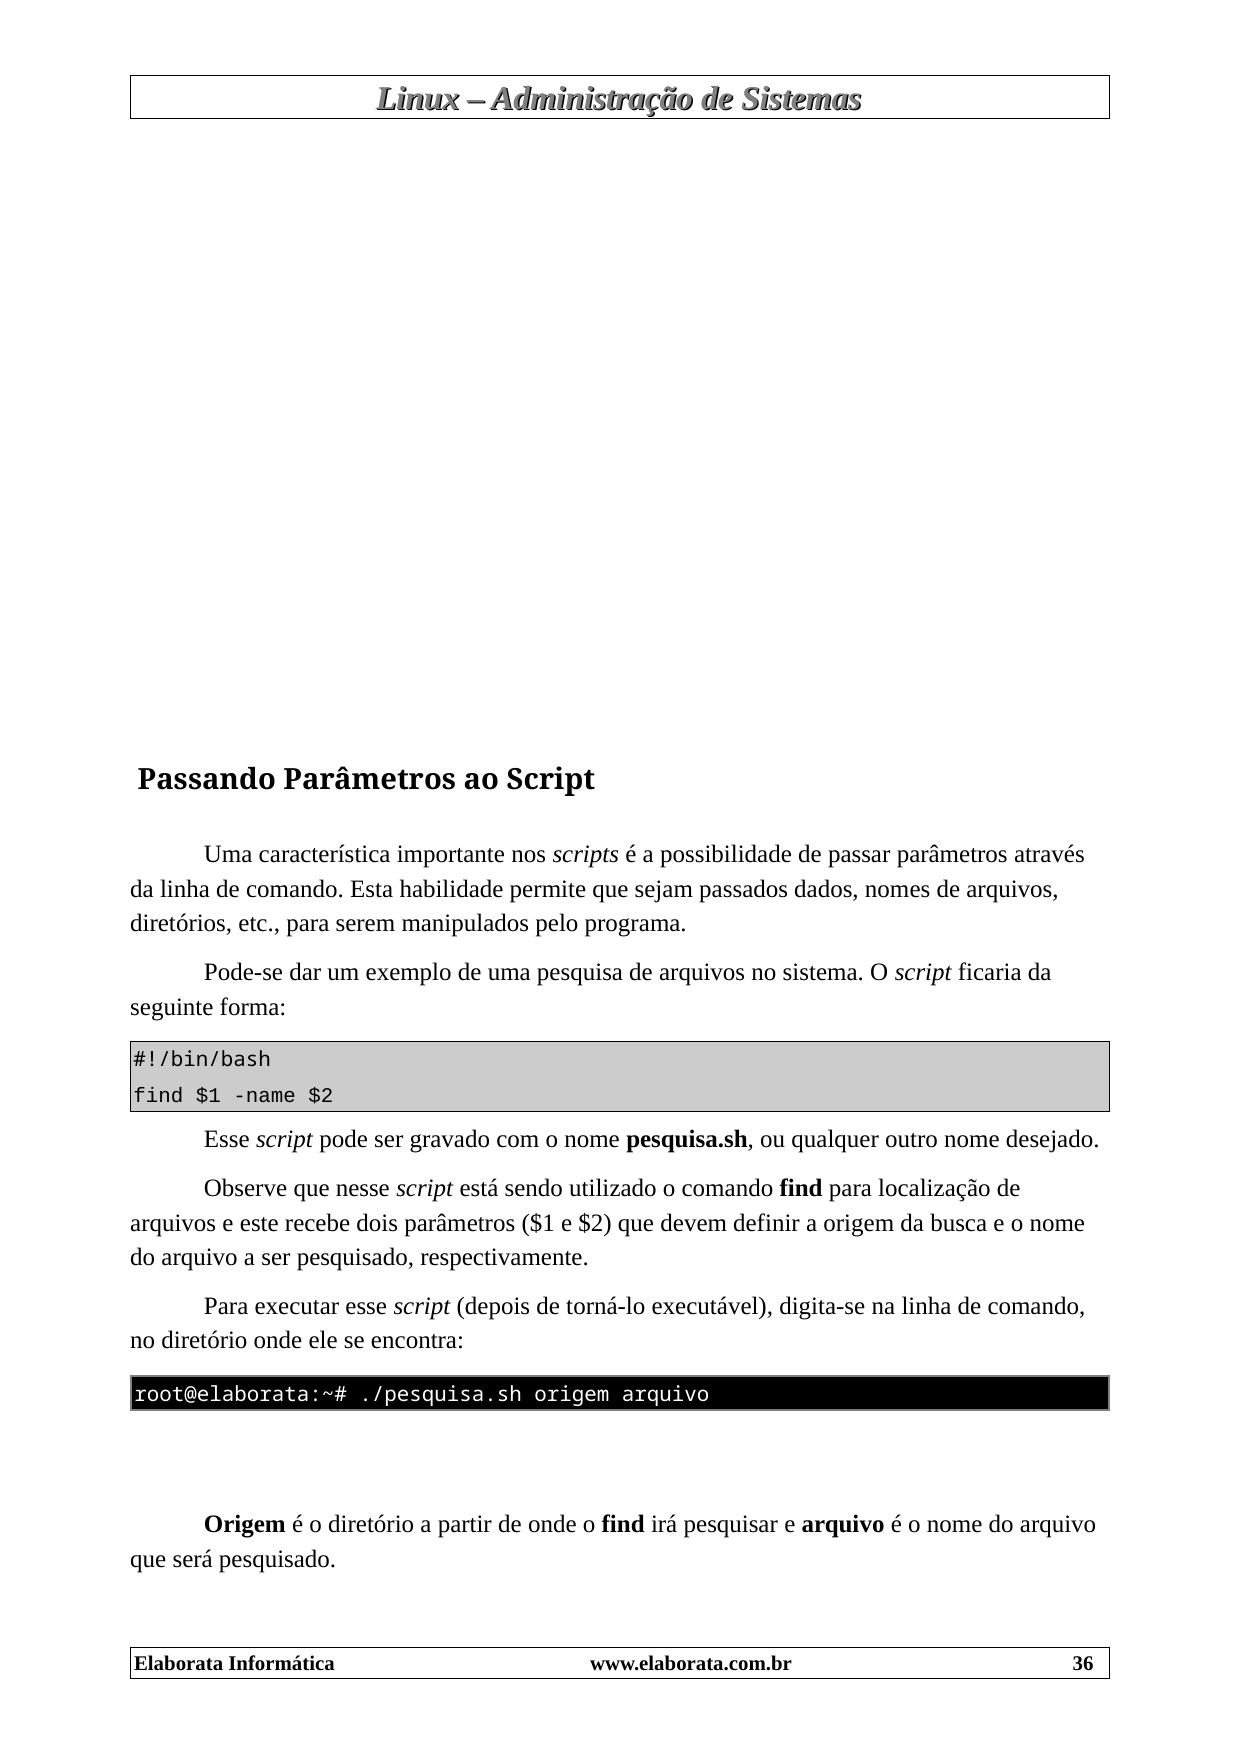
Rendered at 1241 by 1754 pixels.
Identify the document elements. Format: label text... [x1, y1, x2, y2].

text Uma característica importante nos scripts é a possibilidade de passar parâmetros através da linha de comando. Esta habilidade permite que sejam passados dados, nomes de arquivos, diretórios, etc., para serem manipulados pelo programa. [130, 839, 1110, 937]
text Origem é o diretório a partir de onde o find irá pesquisar e arquivo é o nome do arquivo que será pesquisado. [130, 1509, 1110, 1573]
text root@elaborata:~# ./pesquisa.sh origem arquivo [132, 1377, 1108, 1409]
text Observe que nesse script está sendo utilizado o comando find para localização de arquivos e este recebe dois parâmetros ($1 e $2) que devem definir a origem da busca e o nome do arquivo a ser pesquisado, respectivamente. [130, 1173, 1110, 1271]
subtitle Passando Parâmetros ao Script [130, 758, 1110, 798]
text Esse script pode ser gravado com o nome pesquisa.sh, ou qualquer outro nome desejado. [130, 1124, 1110, 1153]
text Para executar esse script (depois de torná-lo executável), digita-se na linha de comando, no diretório onde ele se encontra: [130, 1291, 1110, 1354]
text find $1 -name $2 [131, 1082, 1109, 1111]
text #!/bin/bash [131, 1042, 1109, 1072]
text Pode-se dar um exemplo de uma pesquisa de arquivos no sistema. O script ficaria da seguinte forma: [130, 957, 1110, 1021]
